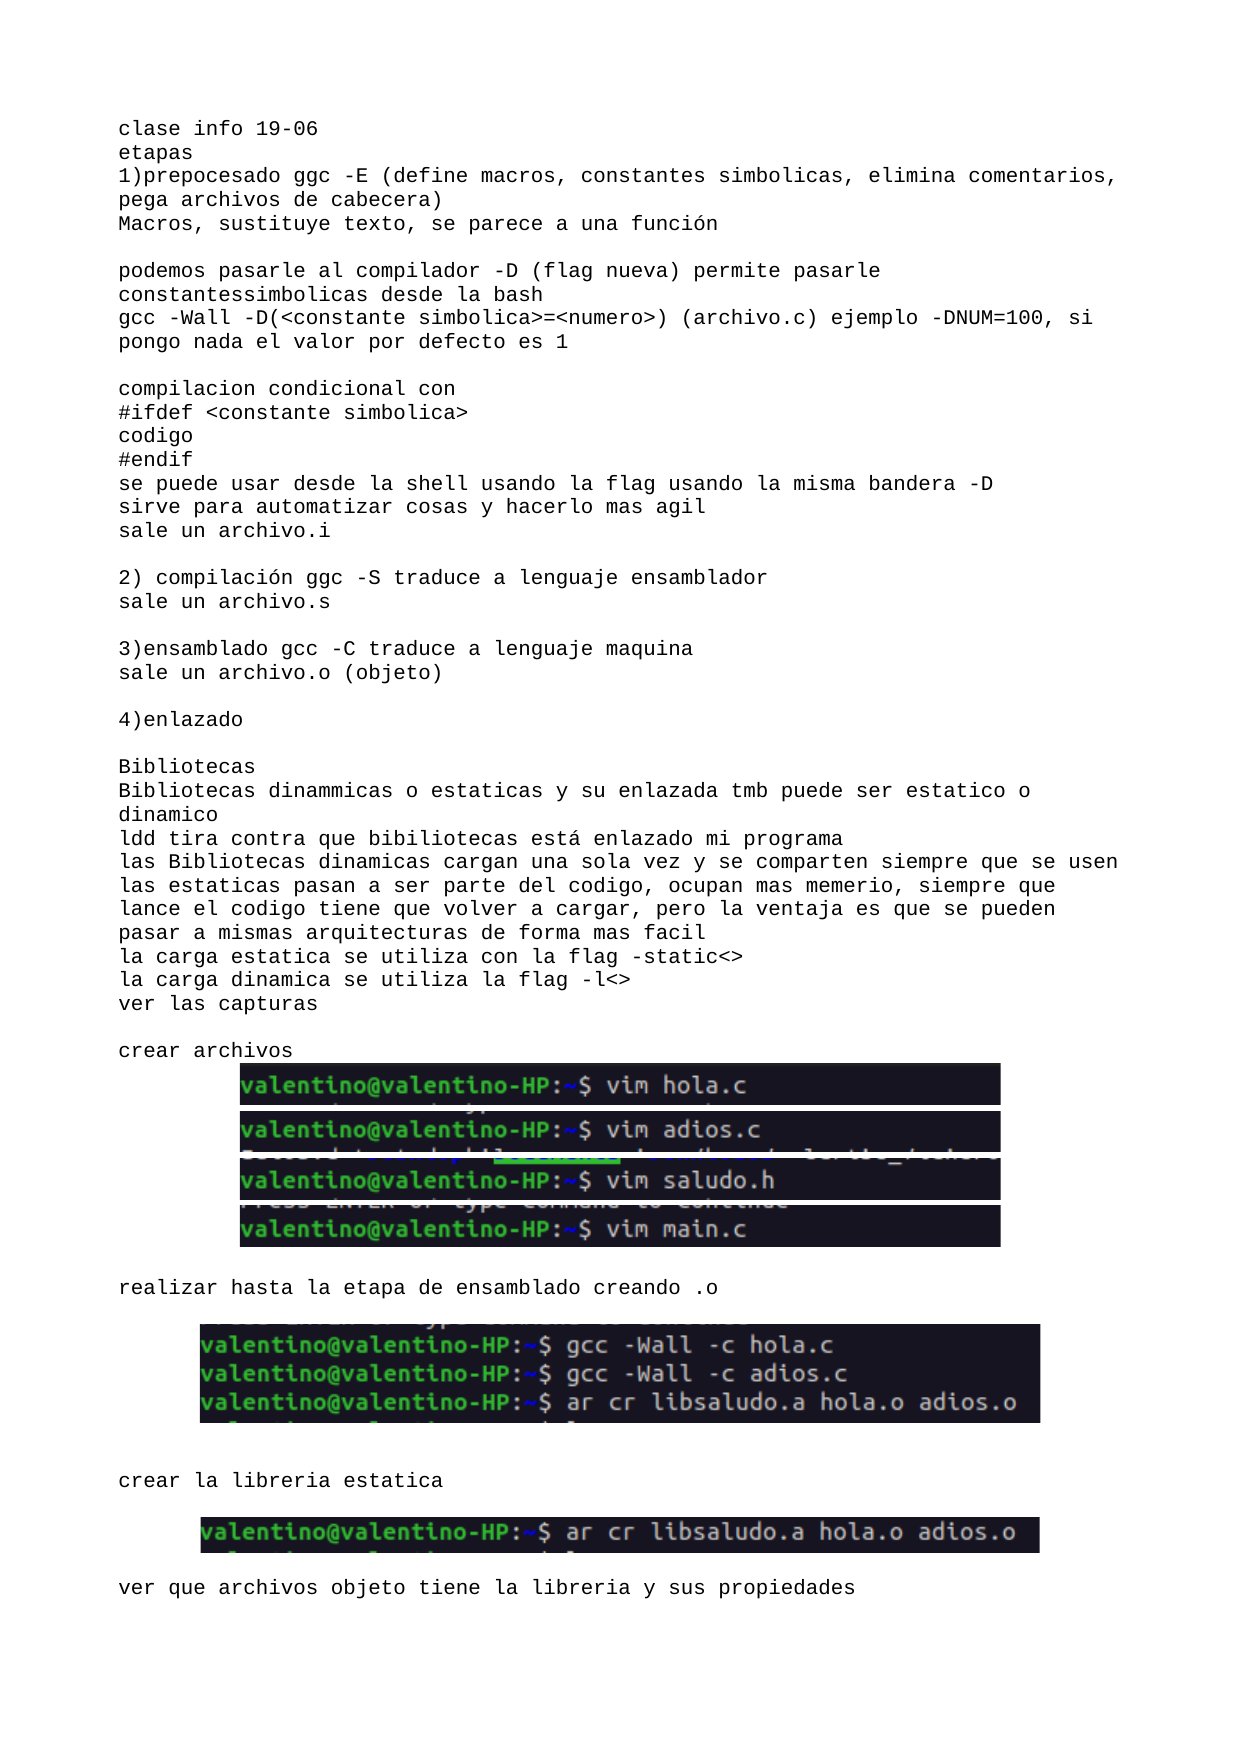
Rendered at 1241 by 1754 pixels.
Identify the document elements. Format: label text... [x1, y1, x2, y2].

text Bibliotecas [118, 757, 1122, 780]
text se puede usar desde la shell usando la flag usando la misma bandera -D [118, 473, 1122, 496]
picture [239, 1158, 1001, 1200]
text la carga estatica se utiliza con la flag -static<> [118, 946, 1122, 969]
text clase info 19-06 [118, 118, 1122, 142]
text sale un archivo.i [118, 520, 1122, 544]
text sale un archivo.o (objeto) [118, 662, 1122, 686]
text #endif [118, 449, 1122, 473]
text gcc -Wall -D(<constante simbolica>=<numero>) (archivo.c) ejemplo -DNUM=100, si pongo nada el valor por defecto es 1 [118, 307, 1122, 354]
text la carga dinamica se utiliza la flag -l<> [118, 969, 1122, 993]
text 3)ensamblado gcc -C traduce a lenguaje maquina [118, 638, 1122, 662]
text crear archivos [118, 1040, 1122, 1064]
text crear la libreria estatica [118, 1470, 1122, 1493]
text #ifdef <constante simbolica> [118, 402, 1122, 426]
text ver que archivos objeto tiene la libreria y sus propiedades [118, 1577, 1122, 1600]
picture [239, 1063, 1001, 1105]
text 4)enlazado [118, 709, 1122, 733]
text 1)prepocesado ggc -E (define macros, constantes simbolicas, elimina comentarios, pega archivos de cabecera) [118, 165, 1122, 213]
text sale un archivo.s [118, 591, 1122, 615]
text compilacion condicional con [118, 378, 1122, 402]
picture [199, 1324, 1041, 1423]
text etapas [118, 142, 1122, 165]
text Macros, sustituye texto, se parece a una función [118, 213, 1122, 236]
picture [200, 1517, 1040, 1553]
text las estaticas pasan a ser parte del codigo, ocupan mas memerio, siempre que lance el codigo tiene que volver a cargar, pero la ventaja es que se pueden pasar a mismas arquitecturas de forma mas facil [118, 875, 1122, 946]
text realizar hasta la etapa de ensamblado creando .o [118, 1277, 1122, 1300]
text 2) compilación ggc -S traduce a lenguaje ensamblador [118, 567, 1122, 591]
picture [239, 1205, 1001, 1247]
text ldd tira contra que bibiliotecas está enlazado mi programa [118, 827, 1122, 851]
text sirve para automatizar cosas y hacerlo mas agil [118, 496, 1122, 520]
text las Bibliotecas dinamicas cargan una sola vez y se comparten siempre que se usen [118, 851, 1122, 875]
text podemos pasarle al compilador -D (flag nueva) permite pasarle constantessimbolicas desde la bash [118, 260, 1122, 307]
text codigo [118, 426, 1122, 449]
text Bibliotecas dinammicas o estaticas y su enlazada tmb puede ser estatico o dinamico [118, 780, 1122, 827]
picture [239, 1111, 1001, 1152]
text ver las capturas [118, 993, 1122, 1017]
